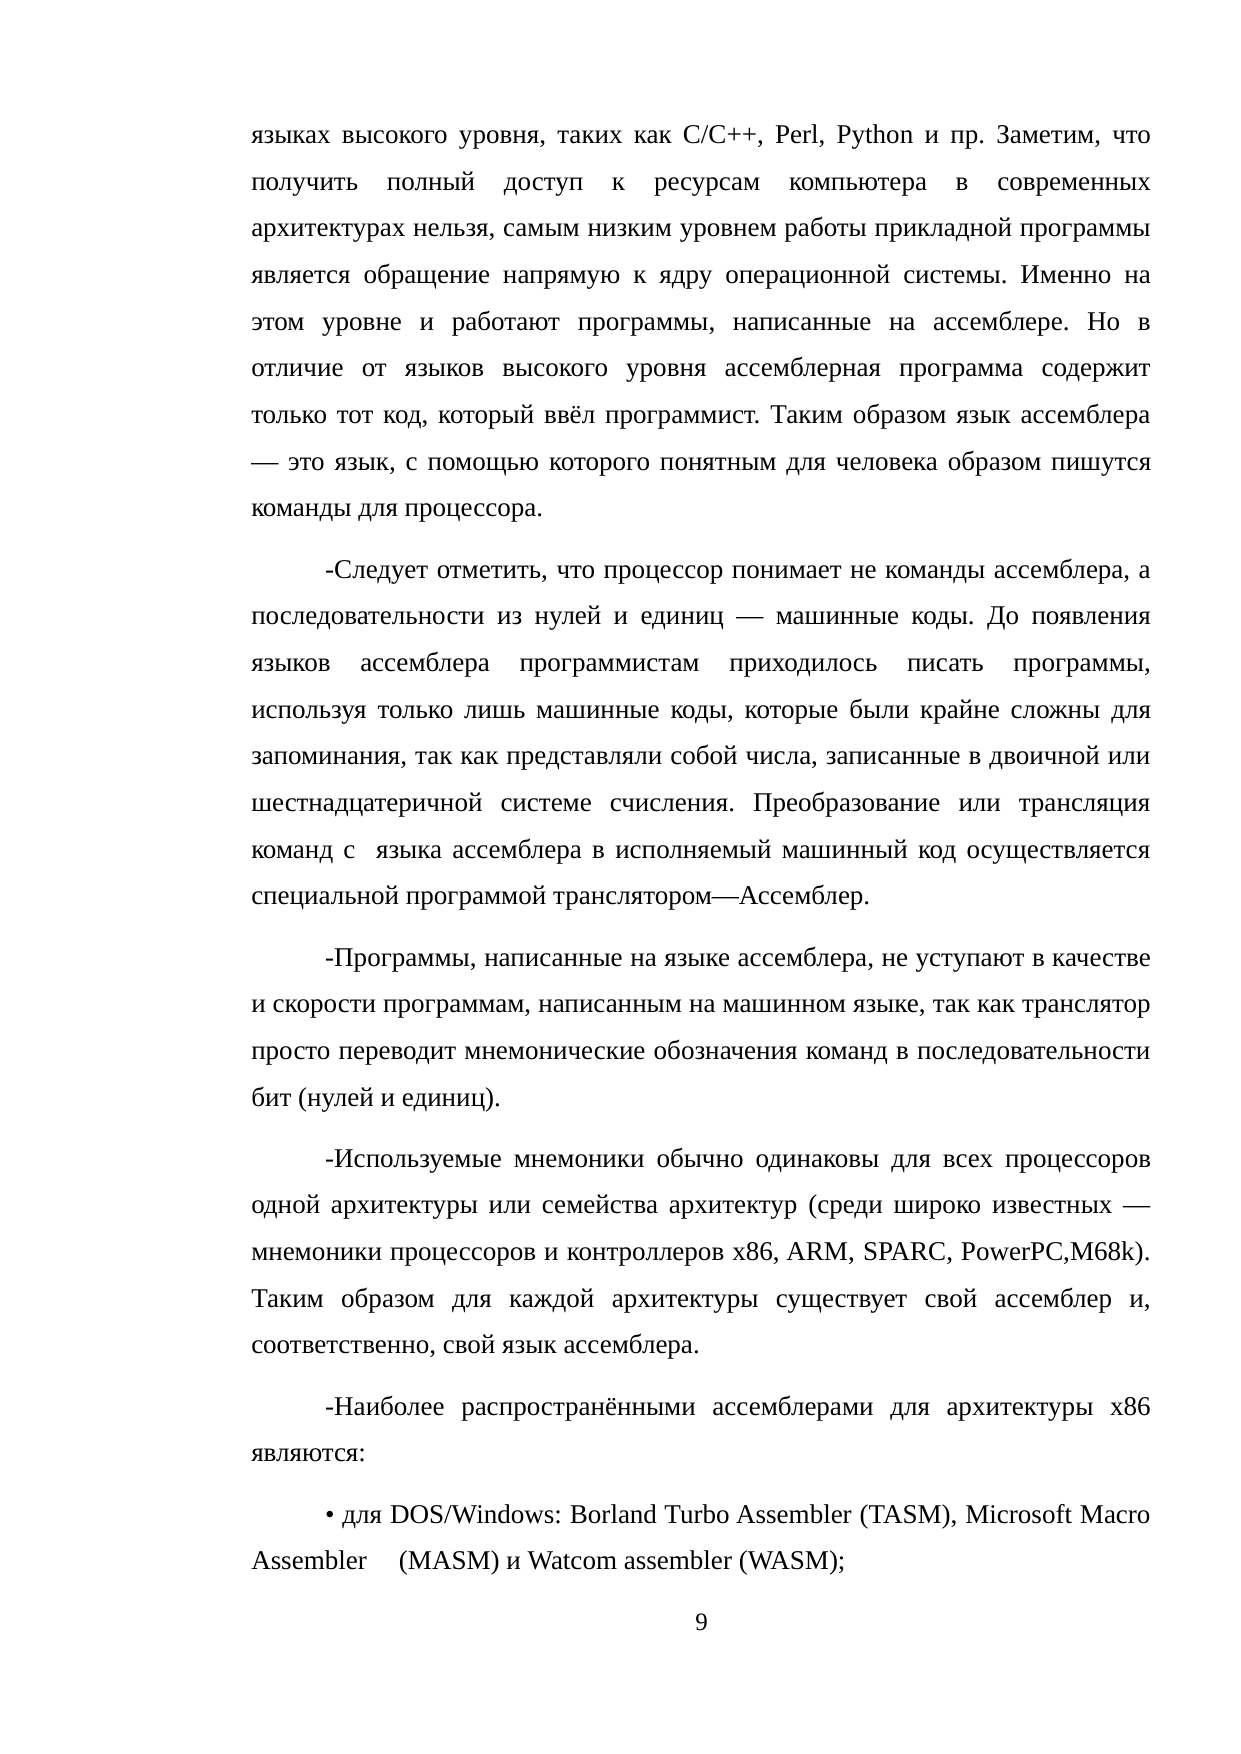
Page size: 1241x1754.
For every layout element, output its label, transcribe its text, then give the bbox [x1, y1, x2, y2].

text -Следует отметить, что процессор понимает не команды ассемблера, а последовательности из нулей и единиц — машинные коды. До появления языков ассемблера программистам приходилось писать программы, используя только лишь машинные коды, которые были крайне сложны для запоминания, так как представляли собой числа, записанные в двоичной или шестнадцатеричной системе счисления. Преобразование или трансляция команд с языка ассемблера в исполняемый машинный код осуществляется специальной программой транслятором—Ассемблер. [251, 553, 1152, 911]
text -Наиболее распространёнными ассемблерами для архитектуры x86 являются: [251, 1390, 1152, 1468]
text • для DOS/Windows: Borland Turbo Assembler (TASM), Microsoft Macro Assembler (MASM) и Watcom assembler (WASM); [251, 1498, 1152, 1576]
text -Используемые мнемоники обычно одинаковы для всех процессоров одной архитектуры или семейства архитектур (среди широко известных — мнемоники процессоров и контроллеров x86, ARM, SPARC, PowerPC,M68k). Таким образом для каждой архитектуры существует свой ассемблер и, соответственно, свой язык ассемблера. [251, 1142, 1152, 1360]
text -Программы, написанные на языке ассемблера, не уступают в качестве и скорости программам, написанным на машинном языке, так как транслятор просто переводит мнемонические обозначения команд в последовательности бит (нулей и единиц). [251, 941, 1152, 1112]
text языках высокого уровня, таких как C/C++, Perl, Python и пр. Заметим, что получить полный доступ к ресурсам компьютера в современных архитектурах нельзя, самым низким уровнем работы прикладной программы является обращение напрямую к ядру операционной системы. Именно на этом уровне и работают программы, написанные на ассемблере. Но в отличие от языков высокого уровня ассемблерная программа содержит только тот код, который ввёл программист. Таким образом язык ассемблера — это язык, с помощью которого понятным для человека образом пишутся команды для процессора. [251, 118, 1152, 523]
